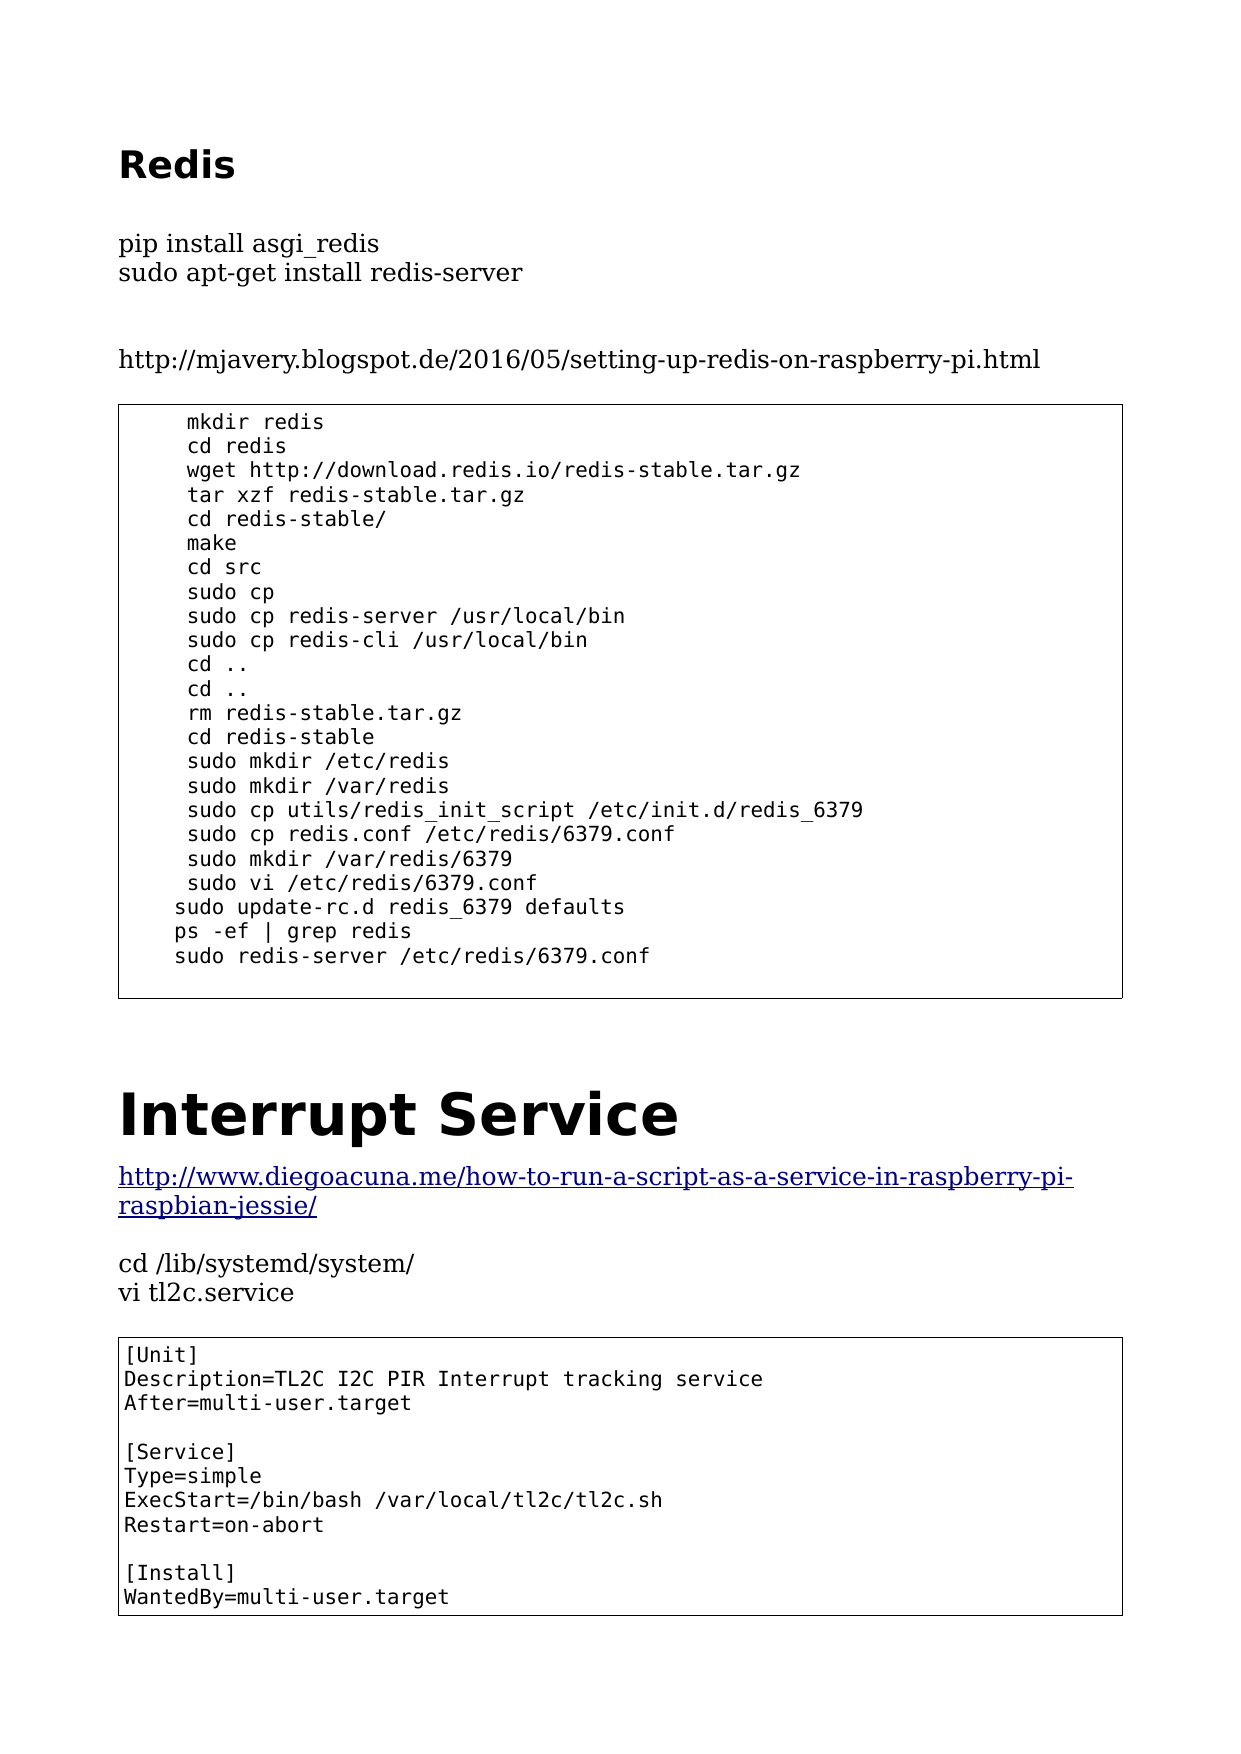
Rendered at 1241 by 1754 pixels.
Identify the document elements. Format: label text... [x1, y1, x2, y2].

text cd /lib/systemd/system/ [118, 1249, 1122, 1278]
text http://mjavery.blogspot.de/2016/05/setting-up-redis-on-raspberry-pi.html [118, 346, 1122, 375]
text pip install asgi_redis [118, 229, 1122, 258]
text vi tl2c.service [118, 1278, 1122, 1308]
subtitle Redis [118, 143, 1122, 187]
title Interrupt Service [118, 1081, 1122, 1149]
text sudo apt-get install redis-server [118, 258, 1122, 316]
table_header [Unit] Description=TL2C I2C PIR Interrupt tracking service After=multi-user.target [Service] Type=simple ExecStart=/bin/bash /var/local/tl2c/tl2c.sh Restart=on-abort [Install] WantedBy=multi-user.target [119, 1338, 1122, 1615]
text http://www.diegoacuna.me/how-to-run-a-script-as-a-service-in-raspberry-pi-raspbian-jessie/ [118, 1162, 1122, 1220]
table_header mkdir redis cd redis wget http://download.redis.io/redis-stable.tar.gz tar xzf redis-stable.tar.gz cd redis-stable/ make cd src sudo cp sudo cp redis-server /usr/local/bin sudo cp redis-cli /usr/local/bin cd .. cd .. rm redis-stable.tar.gz cd redis-stable sudo mkdir /etc/redis sudo mkdir /var/redis sudo cp utils/redis_init_script /etc/init.d/redis_6379 sudo cp redis.conf /etc/redis/6379.conf sudo mkdir /var/redis/6379 sudo vi /etc/redis/6379.conf sudo update-rc.d redis_6379 defaults ps -ef | grep redis sudo redis-server /etc/redis/6379.conf [119, 405, 1122, 998]
